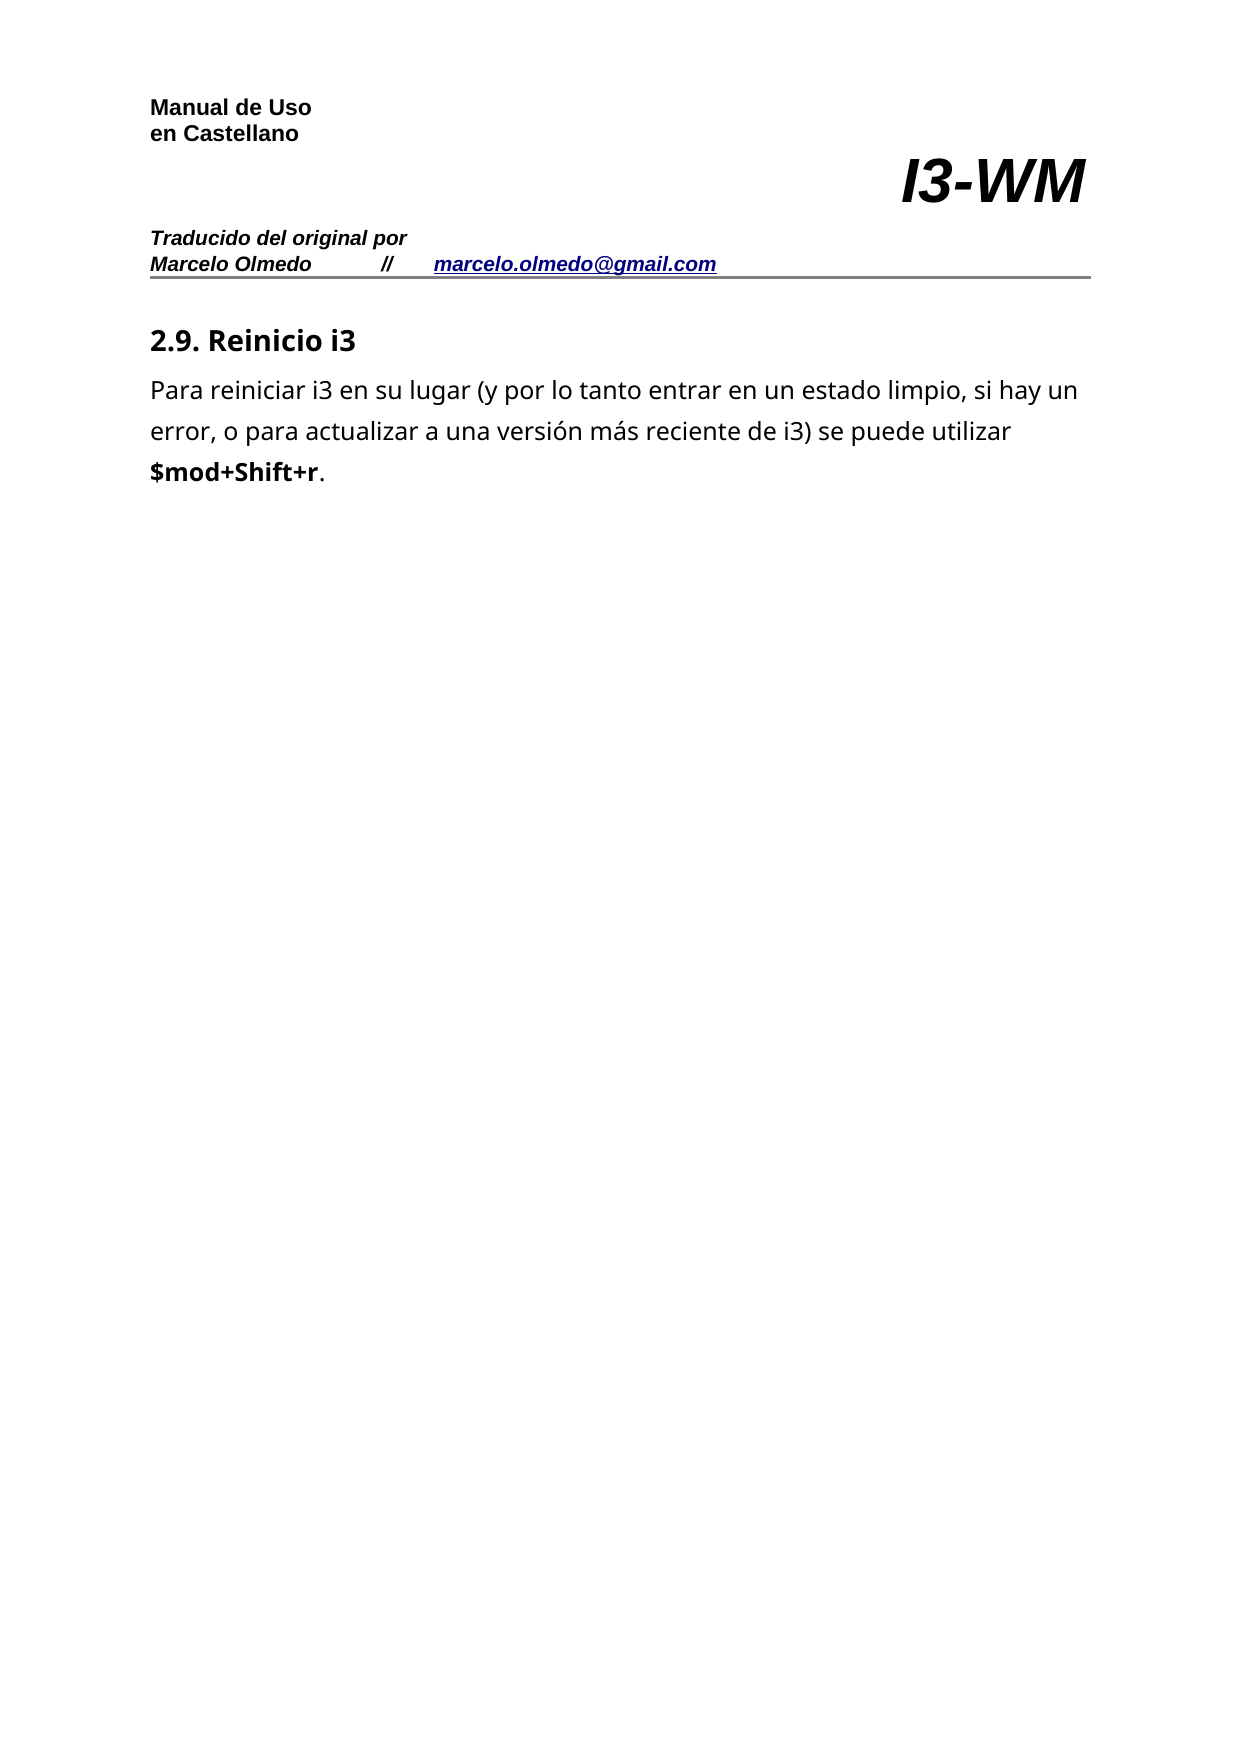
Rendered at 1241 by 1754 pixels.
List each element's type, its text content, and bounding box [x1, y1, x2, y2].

text Para reiniciar i3 en su lugar (y por lo tanto entrar en un estado limpio, si hay un error, o para actualizar a una versión más reciente de i3) se puede utilizar $mod+Shift+r. [150, 372, 1091, 488]
subtitle 2.9. Reinicio i3 [150, 320, 1091, 360]
